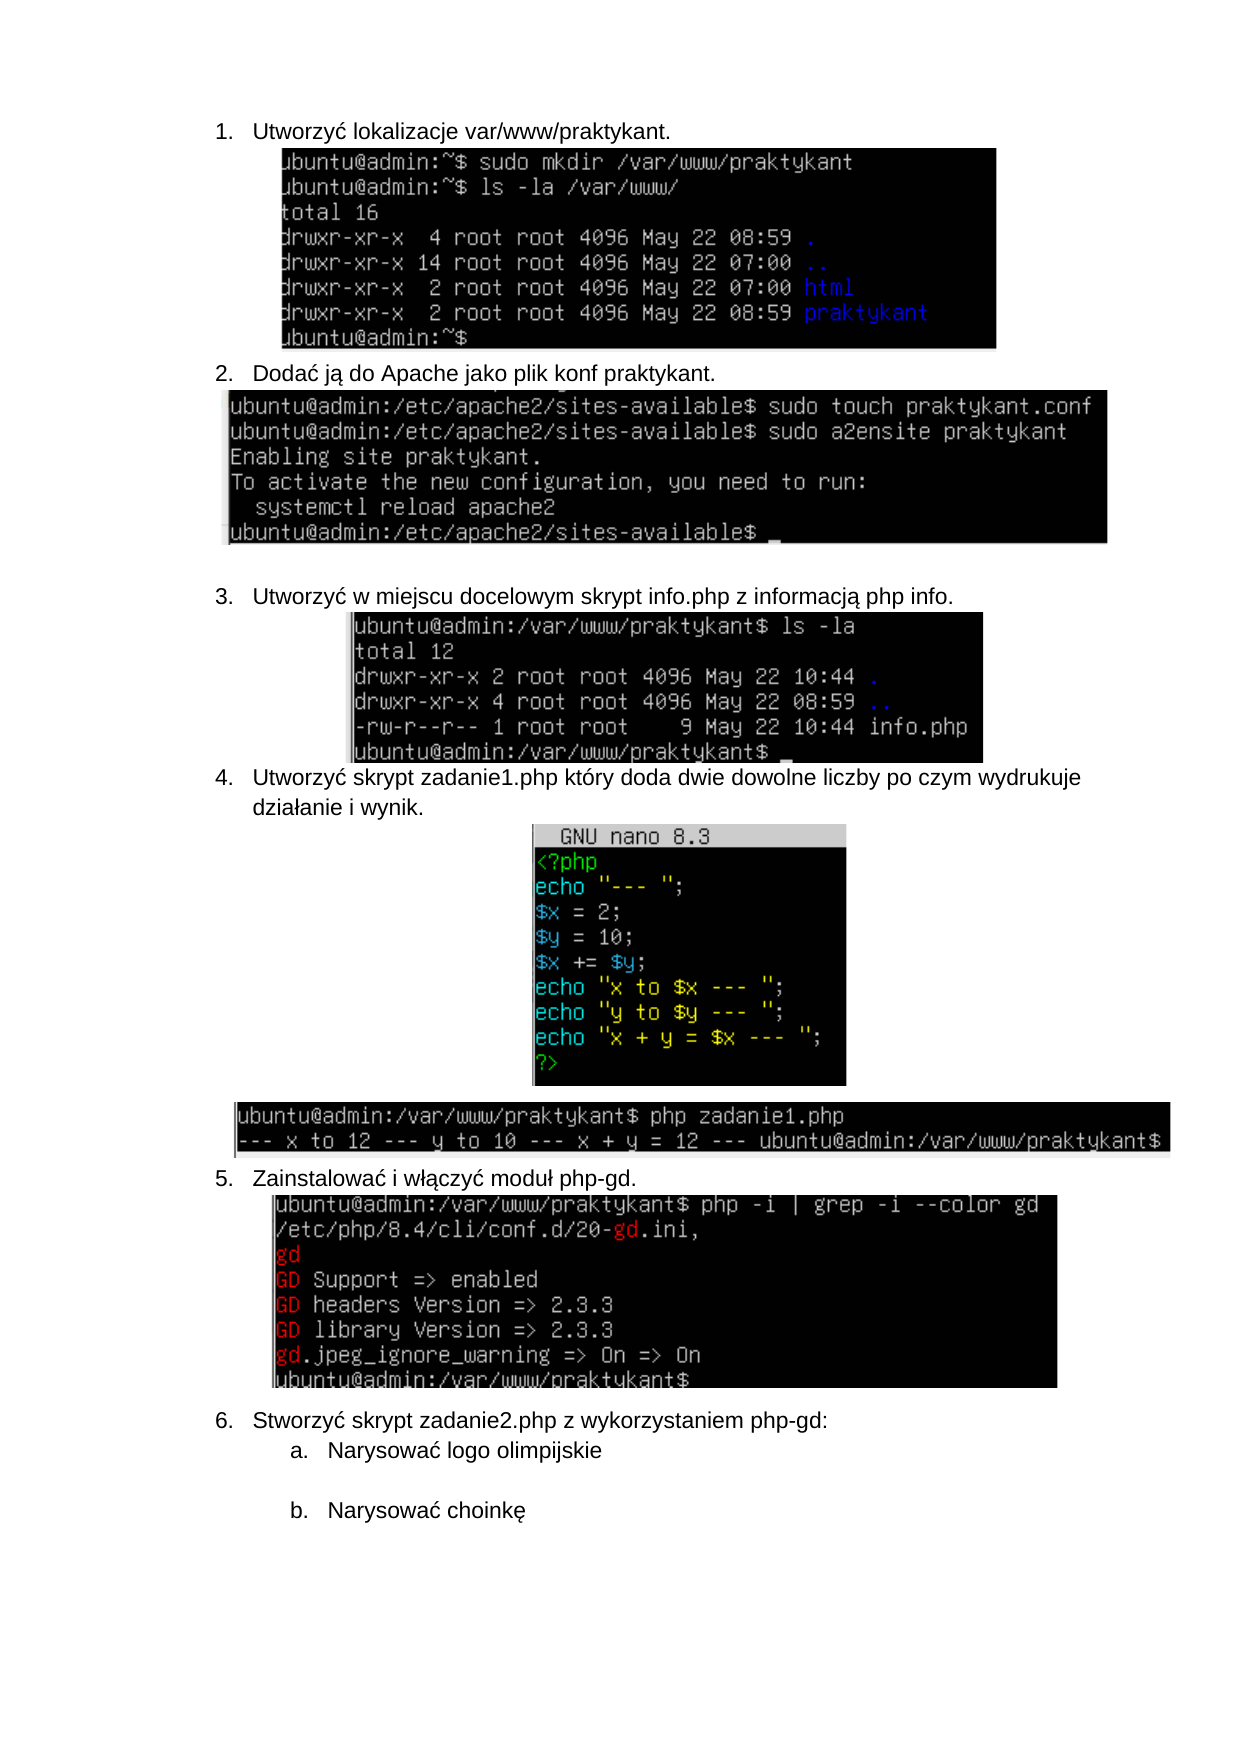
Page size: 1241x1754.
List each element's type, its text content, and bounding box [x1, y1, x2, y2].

picture [271, 1195, 1058, 1388]
picture [345, 612, 984, 763]
list Stworzyć skrypt zadanie2.php z wykorzystaniem php-gd: [215, 1407, 1152, 1433]
list Utworzyć w miejscu docelowym skrypt info.php z informacją php info. [215, 583, 1152, 609]
picture [276, 148, 997, 352]
picture [532, 824, 847, 1086]
picture [221, 390, 1108, 545]
list Narysować logo olimpijskie [290, 1437, 1152, 1463]
list Narysować choinkę [290, 1497, 1152, 1524]
picture [233, 1102, 1171, 1158]
list Dodać ją do Apache jako plik konf praktykant. [215, 360, 1152, 386]
list Utworzyć skrypt zadanie1.php który doda dwie dowolne liczby po czym wydrukuje działanie i wynik. [215, 764, 1152, 820]
list Utworzyć lokalizacje var/www/praktykant. [215, 118, 1152, 144]
list Zainstalować i włączyć moduł php-gd. [215, 1096, 1152, 1191]
